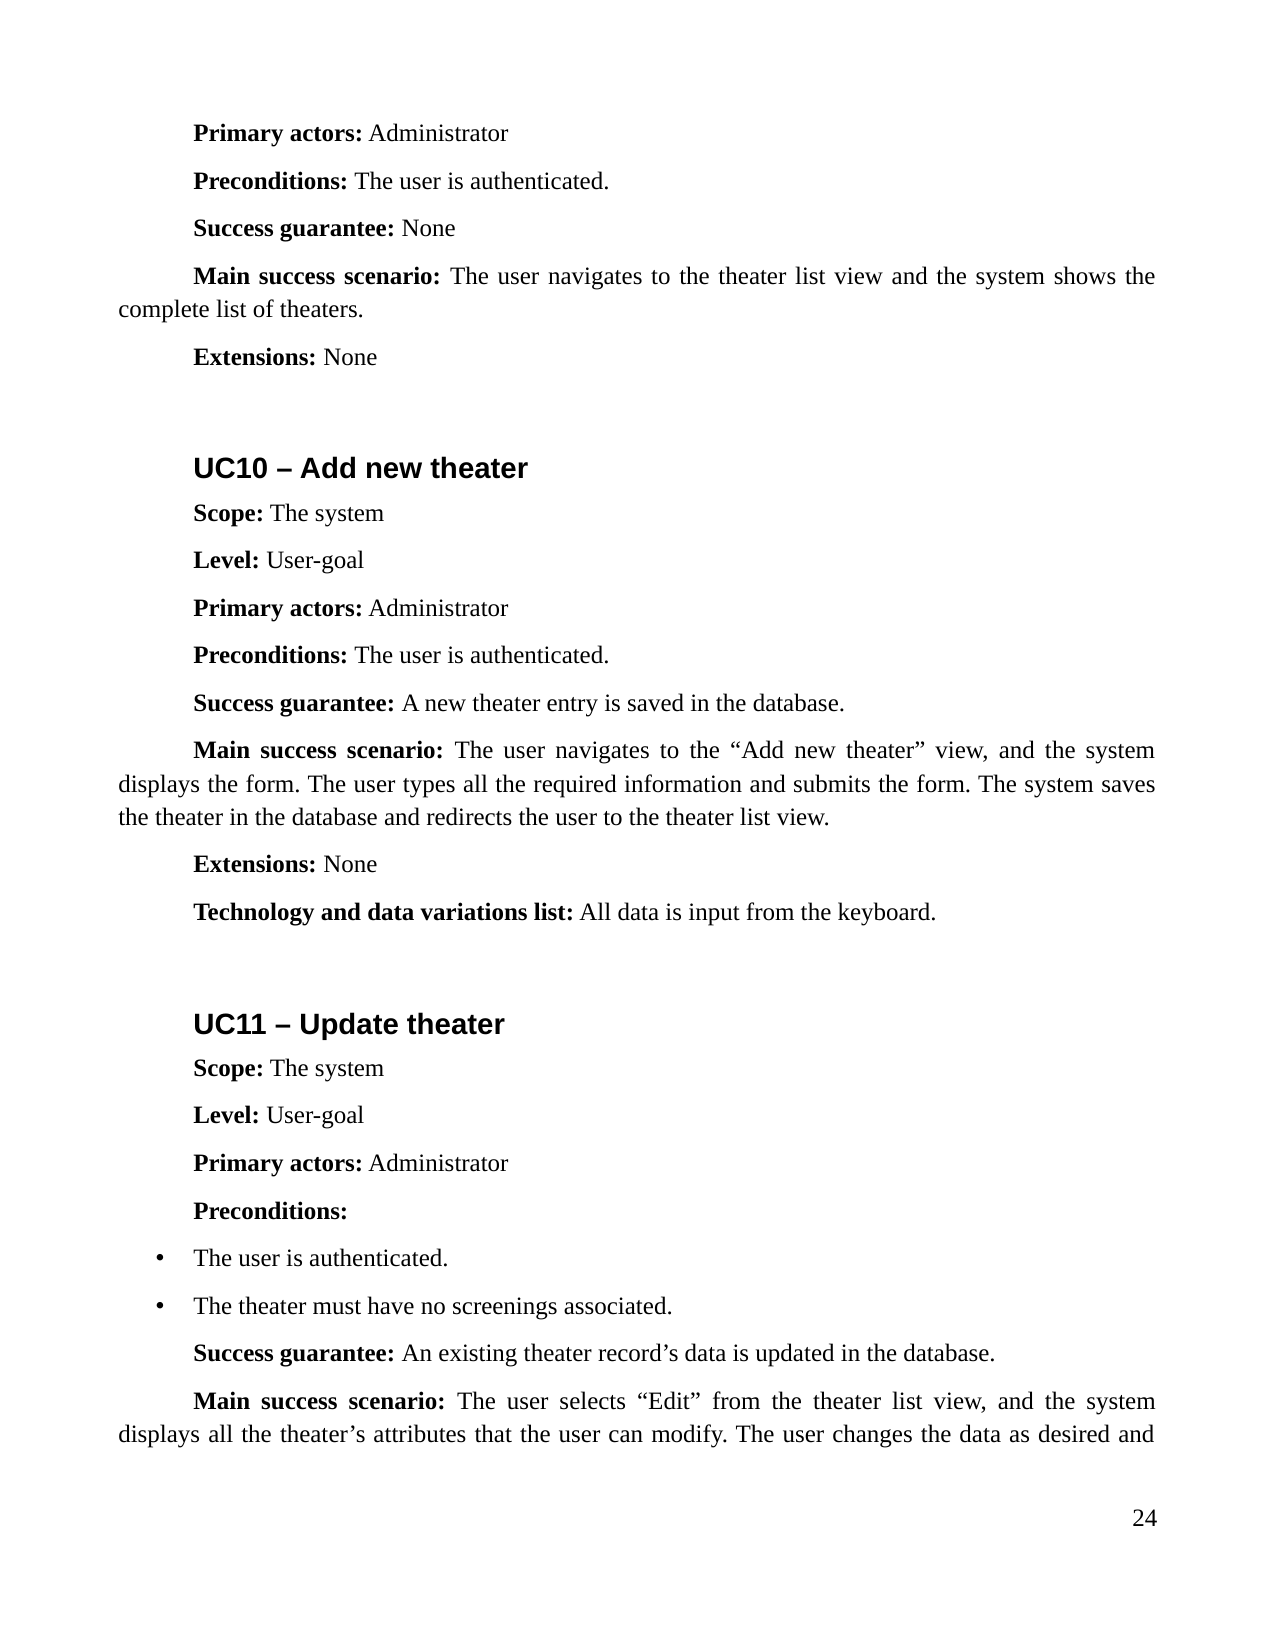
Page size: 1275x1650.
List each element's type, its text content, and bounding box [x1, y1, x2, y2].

text Primary actors: Administrator [118, 593, 1157, 622]
text Primary actors: Administrator [118, 118, 1157, 147]
text Success guarantee: None [118, 213, 1157, 242]
text Level: User-goal [118, 1101, 1157, 1129]
text Extensions: None [118, 849, 1157, 878]
text Extensions: None [118, 342, 1157, 370]
subtitle UC11 – Update theater [118, 1007, 1157, 1040]
text Preconditions: The user is authenticated. [118, 166, 1157, 194]
text Preconditions: The user is authenticated. [118, 640, 1157, 669]
text Scope: The system [118, 1053, 1157, 1082]
text Primary actors: Administrator [118, 1148, 1157, 1177]
text Technology and data variations list: All data is input from the keyboard. [118, 897, 1157, 926]
subtitle UC10 – Add new theater [118, 451, 1157, 485]
list The user is authenticated. [156, 1243, 1157, 1272]
text Scope: The system [118, 498, 1157, 526]
list The theater must have no screenings associated. [156, 1291, 1157, 1320]
text Success guarantee: A new theater entry is saved in the database. [118, 688, 1157, 717]
text Main success scenario: The user navigates to the theater list view and the system shows the complete list of theaters. [118, 261, 1157, 323]
text Main success scenario: The user navigates to the “Add new theater” view, and the system displays the form. The user types all the required information and submits the form. The system saves the theater in the database and redirects the user to the theater list view. [118, 736, 1157, 830]
text Main success scenario: The user selects “Edit” from the theater list view, and the system displays all the theater’s attributes that the user can modify. The user changes the data as desired and [118, 1386, 1157, 1448]
text Success guarantee: An existing theater record’s data is updated in the database. [118, 1338, 1157, 1367]
text Level: User-goal [118, 545, 1157, 574]
text Preconditions: [118, 1196, 1157, 1224]
